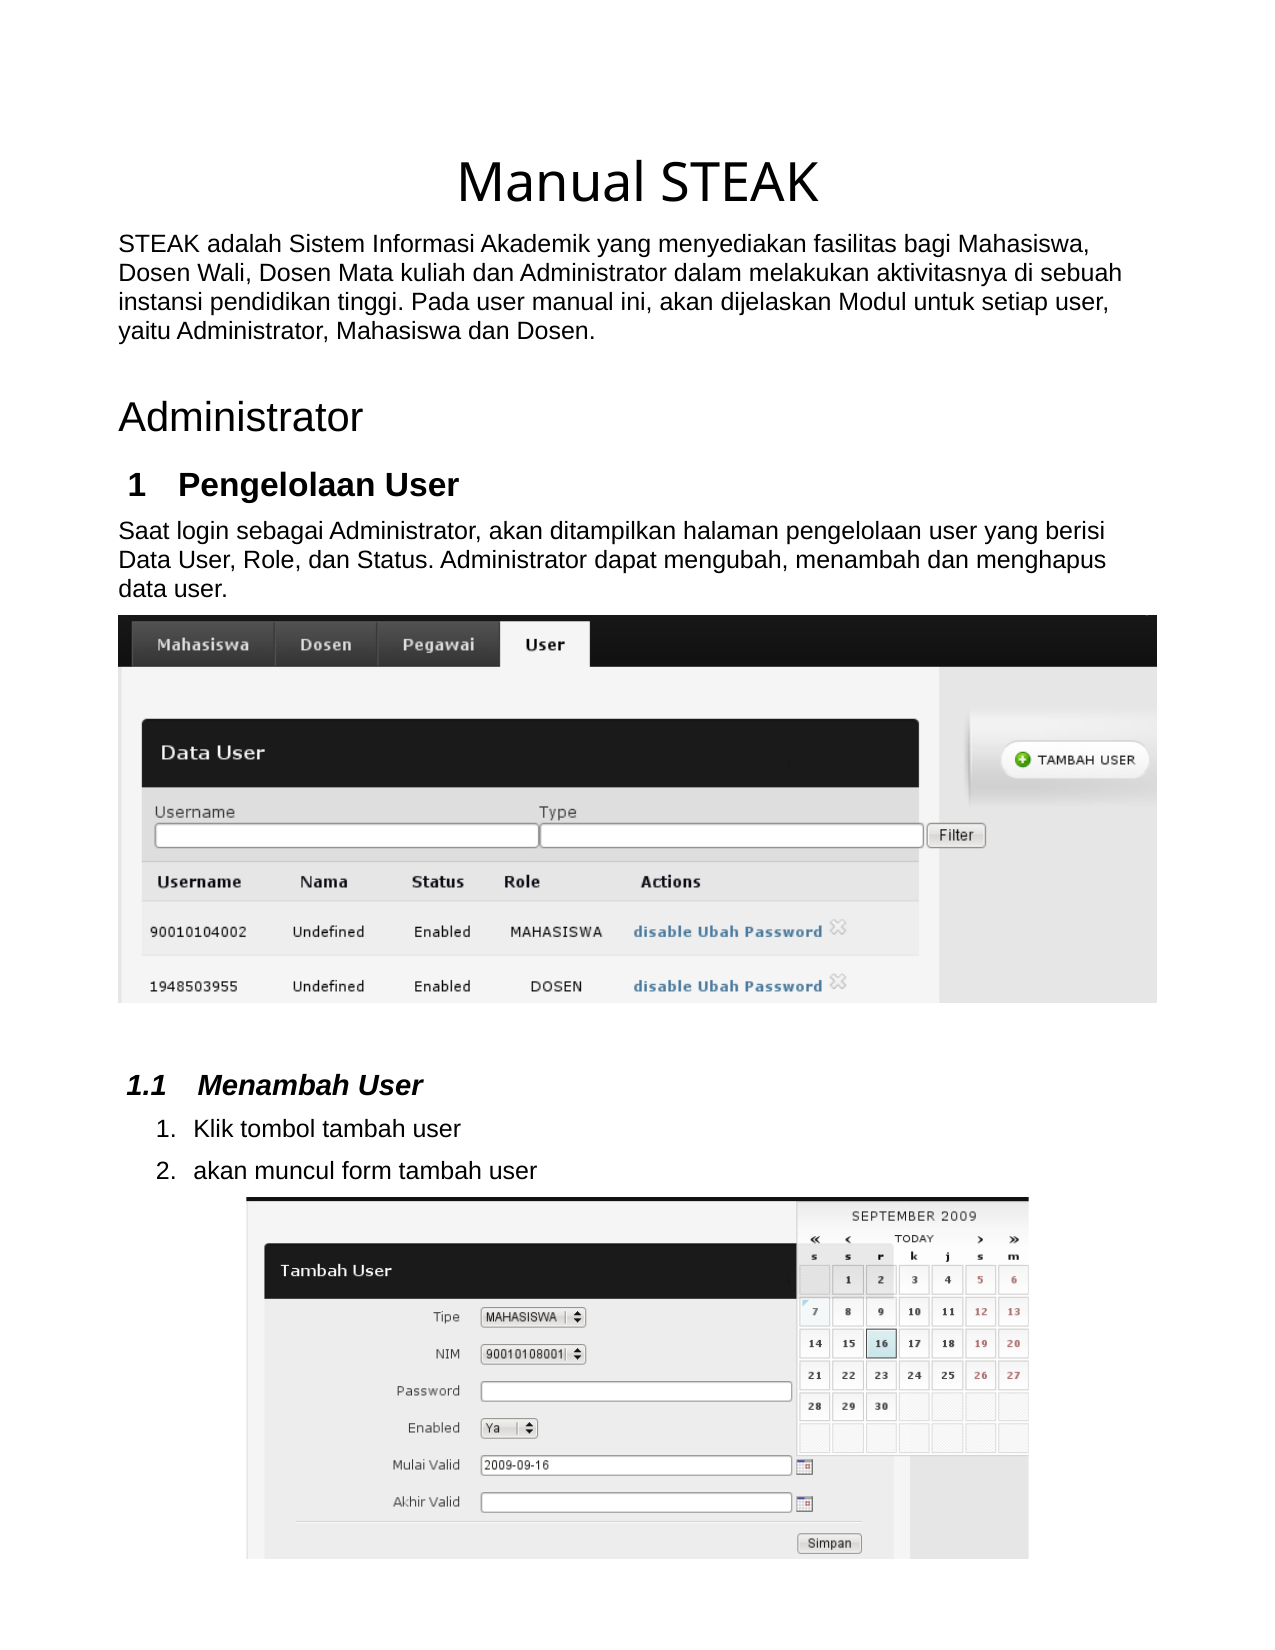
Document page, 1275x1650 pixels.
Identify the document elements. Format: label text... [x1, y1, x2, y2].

list Klik tombol tambah user [156, 1114, 1157, 1143]
subtitle Menambah User [118, 1068, 1157, 1102]
text Saat login sebagai Administrator, akan ditampilkan halaman pengelolaan user yang berisi Data User, Role, dan Status. Administrator dapat mengubah, menambah dan menghapus data user. [118, 516, 1157, 603]
text Administrator [118, 392, 1157, 440]
picture [118, 615, 1157, 1003]
picture [246, 1197, 1029, 1559]
subtitle Pengelolaan User [118, 465, 1157, 504]
subtitle Manual STEAK [118, 143, 1157, 217]
text STEAK adalah Sistem Informasi Akademik yang menyediakan fasilitas bagi Mahasiswa, Dosen Wali, Dosen Mata kuliah dan Administrator dalam melakukan aktivitasnya di sebuah instansi pendidikan tinggi. Pada user manual ini, akan dijelaskan Modul untuk setiap user, yaitu Administrator, Mahasiswa dan Dosen. [118, 229, 1157, 344]
list akan muncul form tambah user [156, 1156, 1157, 1184]
